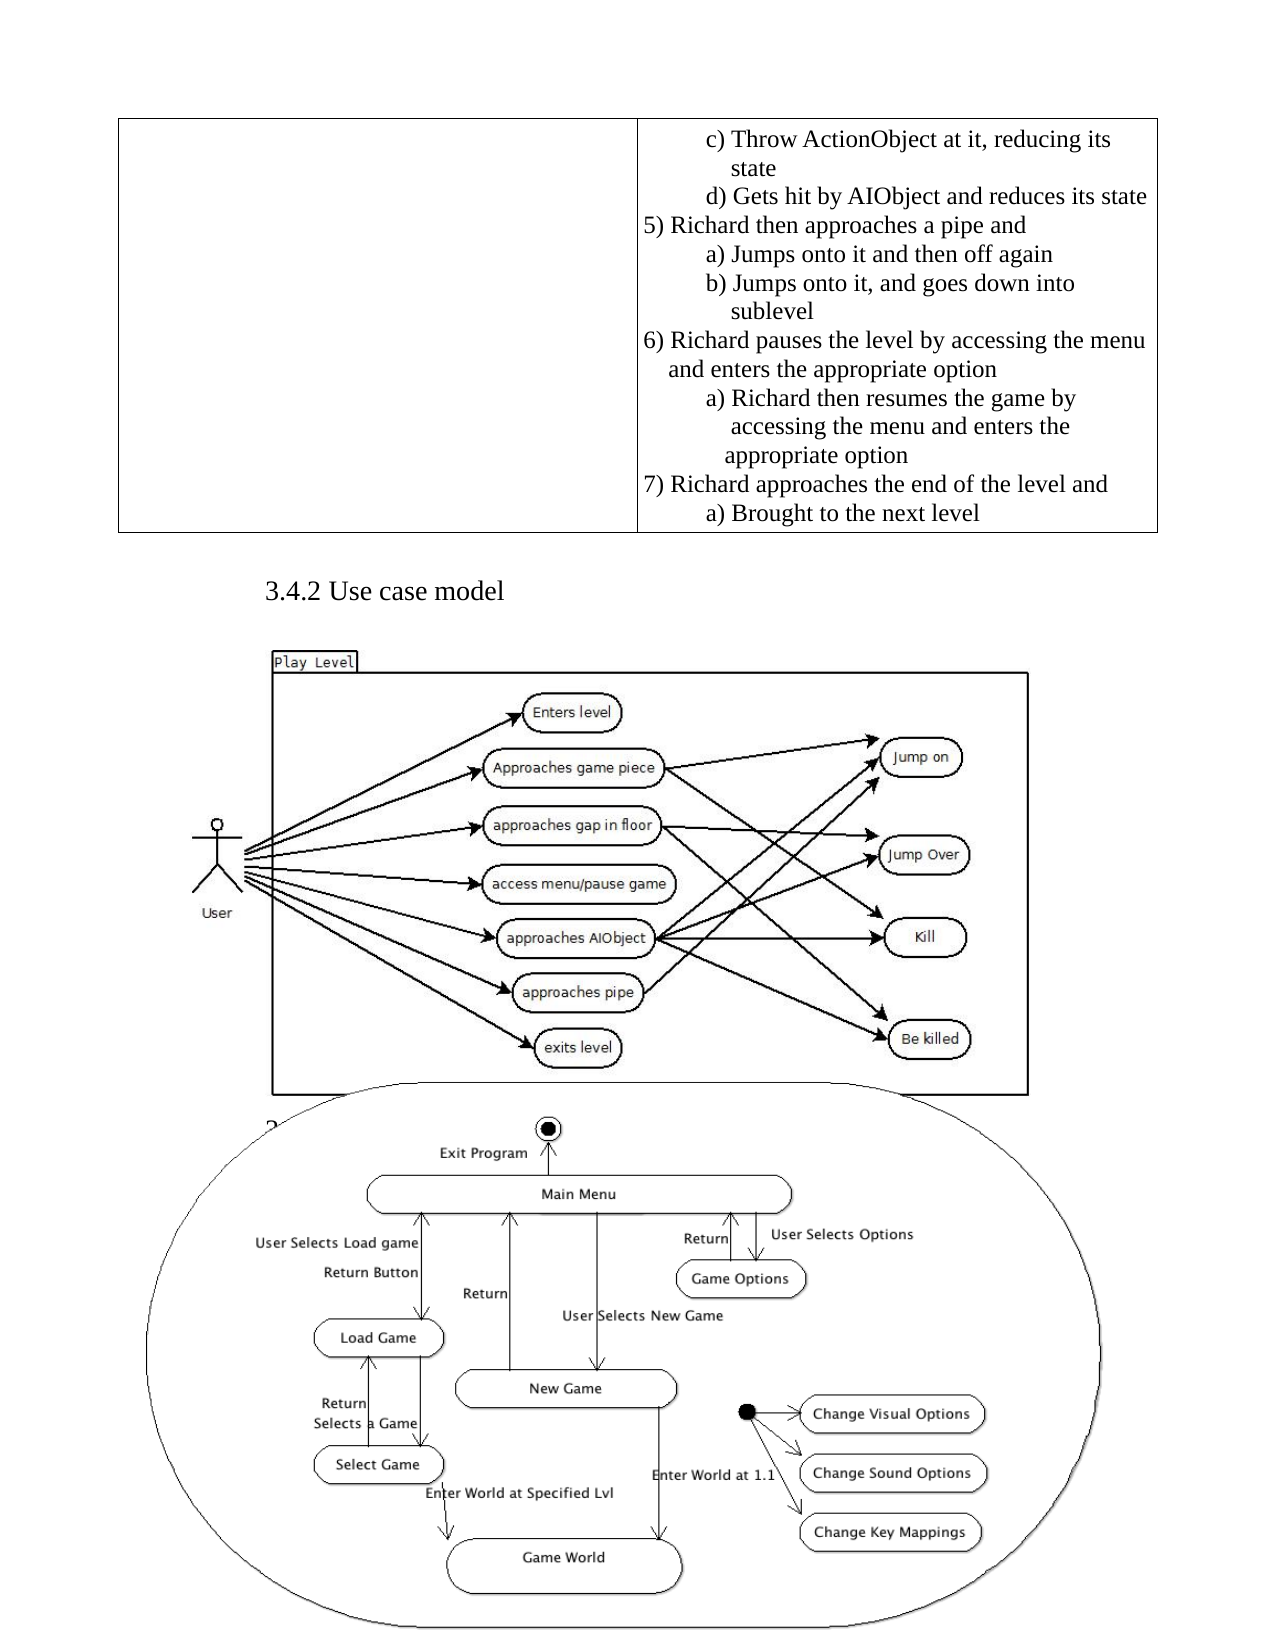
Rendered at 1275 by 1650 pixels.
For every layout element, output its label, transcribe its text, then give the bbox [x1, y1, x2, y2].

picture [146, 650, 1142, 1650]
text 3.4.3 Object model [1142, 1113, 1157, 1146]
text 3.4.4 Dynamic model [118, 1451, 146, 1483]
table_cell c) Throw ActionObject at it, reducing its state d) Gets hit by AIObject and reduces its state 5) Richard then approaches a pipe and a) Jumps onto it and then off again b) Jumps onto it, and goes down into sublevel 6) Richard pauses the level by accessing the menu and enters the appropriate option a) Richard then resumes the game by accessing the menu and enters the appropriate option 7) Richard approaches the end of the level and a) Brought to the next level [638, 119, 1157, 532]
table_cell [119, 119, 637, 532]
text 3.4.4 Dynamic model [1142, 1451, 1157, 1483]
text 3.4.2 Use case model [118, 573, 1157, 606]
text 3.4.3 Object model [118, 1113, 146, 1146]
text See Attached Figure 1 [1142, 1158, 1157, 1191]
text See Attached Figure 1 [118, 1158, 146, 1191]
